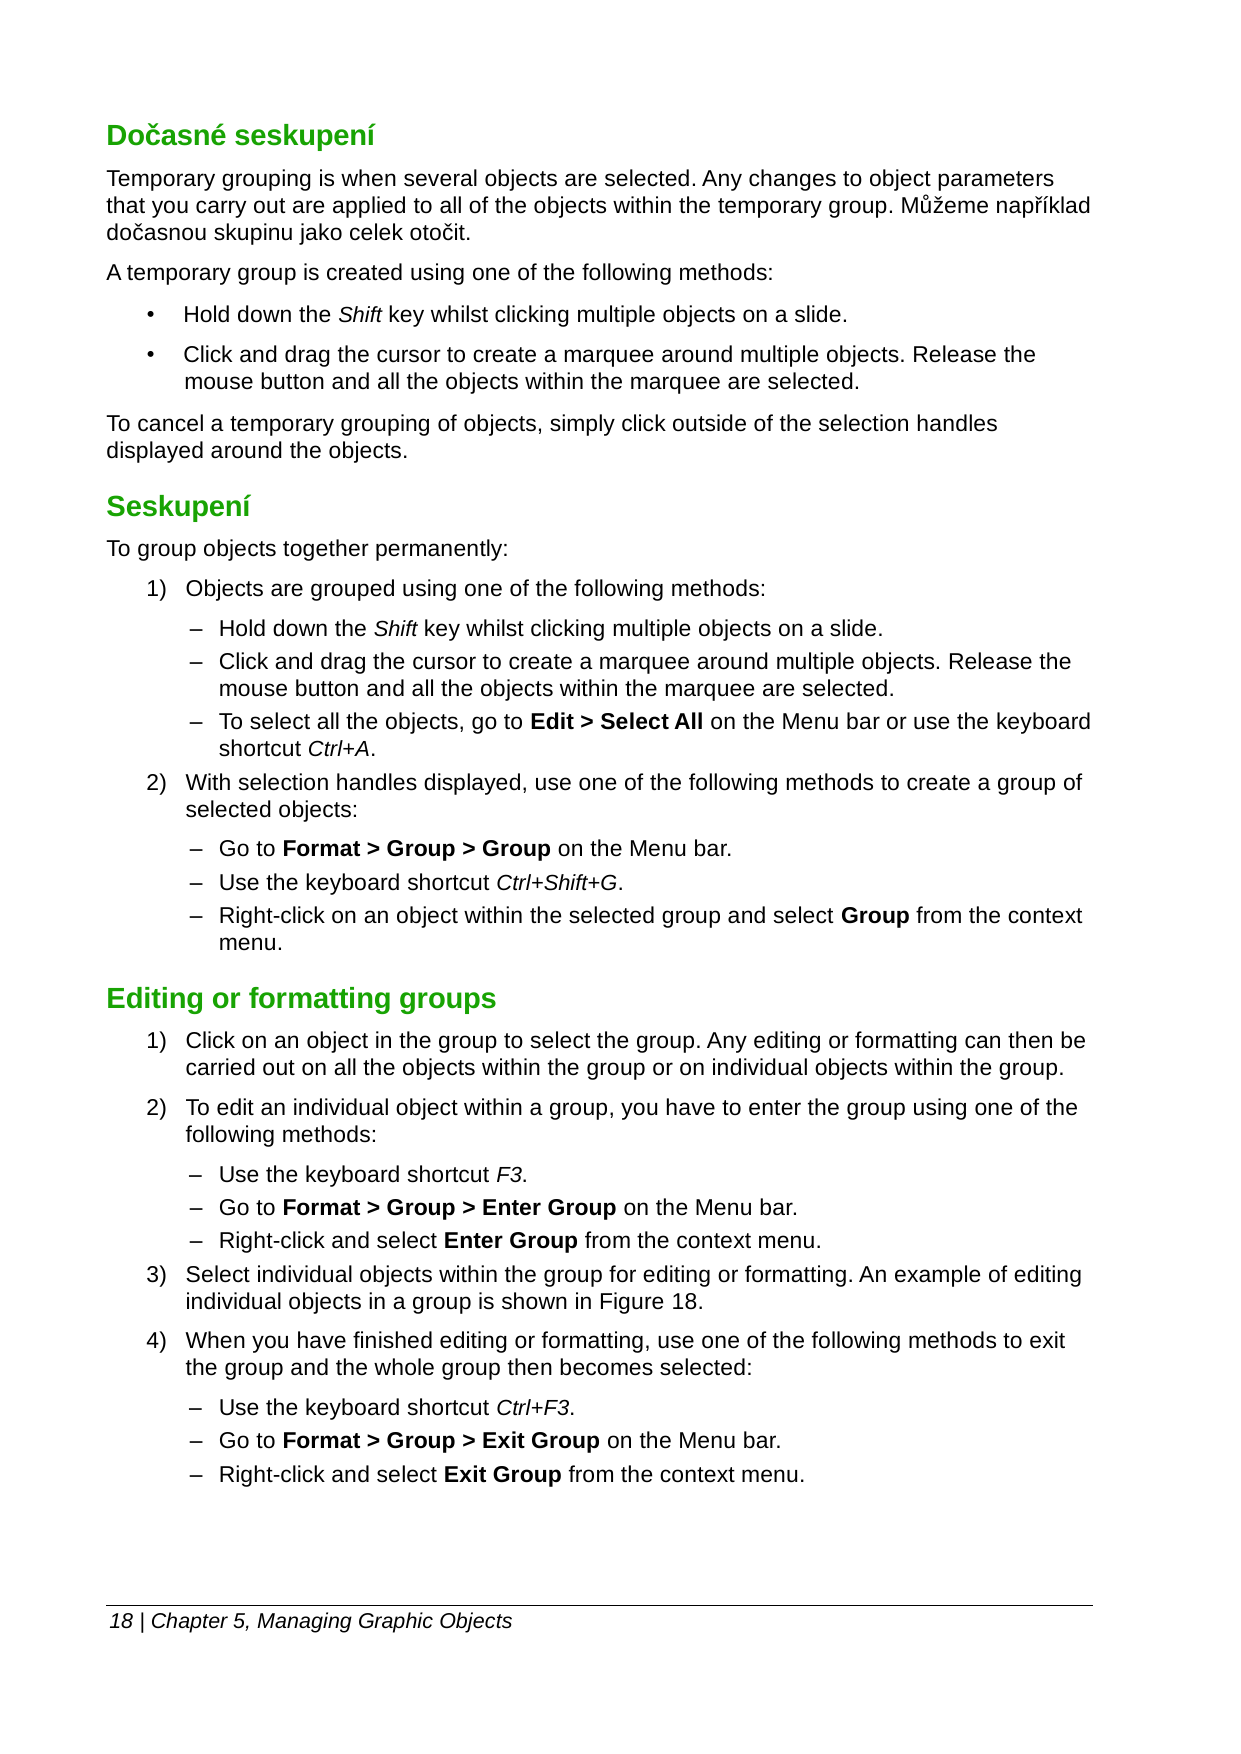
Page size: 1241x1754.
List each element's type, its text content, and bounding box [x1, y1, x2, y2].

list Right-click on an object within the selected group and select Group from the context menu. [189, 901, 1093, 956]
subtitle Dočasné seskupení [106, 118, 1093, 152]
text To group objects together permanently: [106, 535, 1093, 562]
list Select individual objects within the group for editing or formatting. An example of editing individual objects in a group is shown in Figure 18. [167, 1260, 1093, 1314]
list Right-click and select Exit Group from the context menu. [189, 1460, 1093, 1487]
list To select all the objects, go to Edit > Select All on the Menu bar or use the keyboard shortcut Ctrl+A. [189, 708, 1093, 762]
list Go to Format > Group > Exit Group on the Menu bar. [189, 1427, 1093, 1454]
list When you have finished editing or formatting, use one of the following methods to exit the group and the whole group then becomes selected: [167, 1327, 1093, 1381]
list To edit an individual object within a group, you have to enter the group using one of the following methods: [167, 1093, 1093, 1147]
text Temporary grouping is when several objects are selected. Any changes to object parameters that you carry out are applied to all of the objects within the temporary group. Můžeme například dočasnou skupinu jako celek otočit. [106, 164, 1093, 245]
list Click and drag the cursor to create a marquee around multiple objects. Release the mouse button and all the objects within the marquee are selected. [144, 337, 1093, 397]
list Go to Format > Group > Group on the Menu bar. [189, 835, 1093, 862]
list With selection handles displayed, use one of the following methods to create a group of selected objects: [167, 768, 1093, 822]
list Go to Format > Group > Enter Group on the Menu bar. [189, 1193, 1093, 1220]
list Click on an object in the group to select the group. Any editing or formatting can then be carried out on all the objects within the group or on individual objects within the group. [167, 1027, 1093, 1081]
list Use the keyboard shortcut Ctrl+F3. [189, 1393, 1093, 1420]
text A temporary group is created using one of the following methods: [106, 258, 1093, 285]
text To cancel a temporary grouping of objects, simply click outside of the selection handles displayed around the objects. [106, 409, 1093, 464]
subtitle Editing or formatting groups [106, 981, 1093, 1014]
list Use the keyboard shortcut Ctrl+Shift+G. [189, 868, 1093, 895]
list Hold down the Shift key whilst clicking multiple objects on a slide. [144, 297, 1093, 327]
list Use the keyboard shortcut F3. [189, 1160, 1093, 1187]
list Right-click and select Enter Group from the context menu. [189, 1227, 1093, 1254]
list Objects are grouped using one of the following methods: [167, 574, 1093, 601]
subtitle Seskupení [106, 489, 1093, 522]
list Click and drag the cursor to create a marquee around multiple objects. Release the mouse button and all the objects within the marquee are selected. [189, 647, 1093, 701]
list Hold down the Shift key whilst clicking multiple objects on a slide. [189, 614, 1093, 641]
